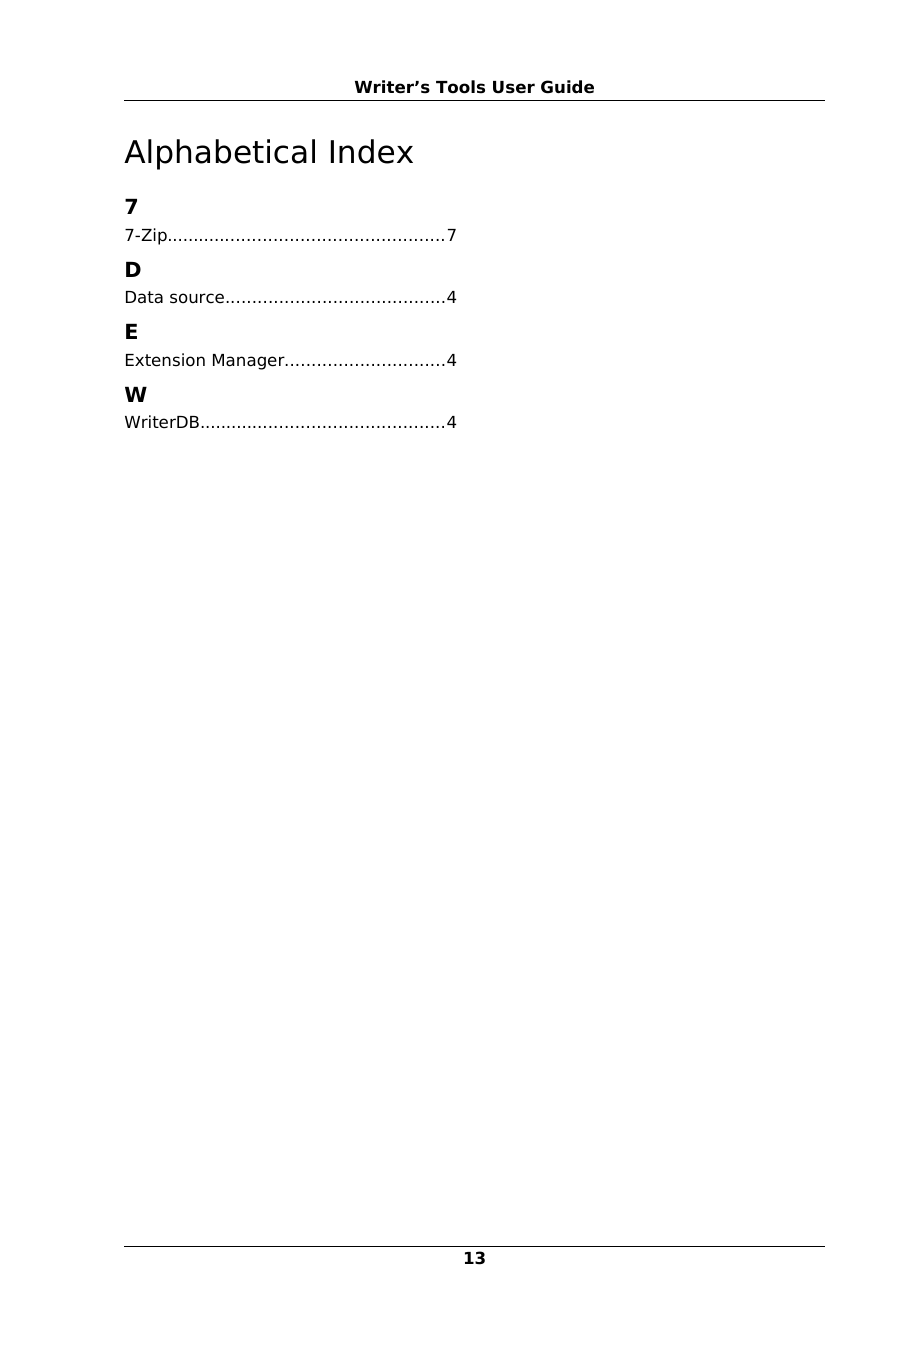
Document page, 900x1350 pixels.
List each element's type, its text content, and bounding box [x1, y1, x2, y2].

text 7-Zip 7 [124, 226, 457, 245]
text D [124, 258, 457, 282]
subtitle Alphabetical Index [124, 134, 457, 170]
text E [124, 320, 457, 344]
text Extension Manager 4 [124, 351, 457, 370]
text W [124, 383, 457, 407]
text 7 [124, 195, 457, 219]
text Data source 4 [124, 288, 457, 308]
text WriterDB 4 [124, 413, 457, 433]
